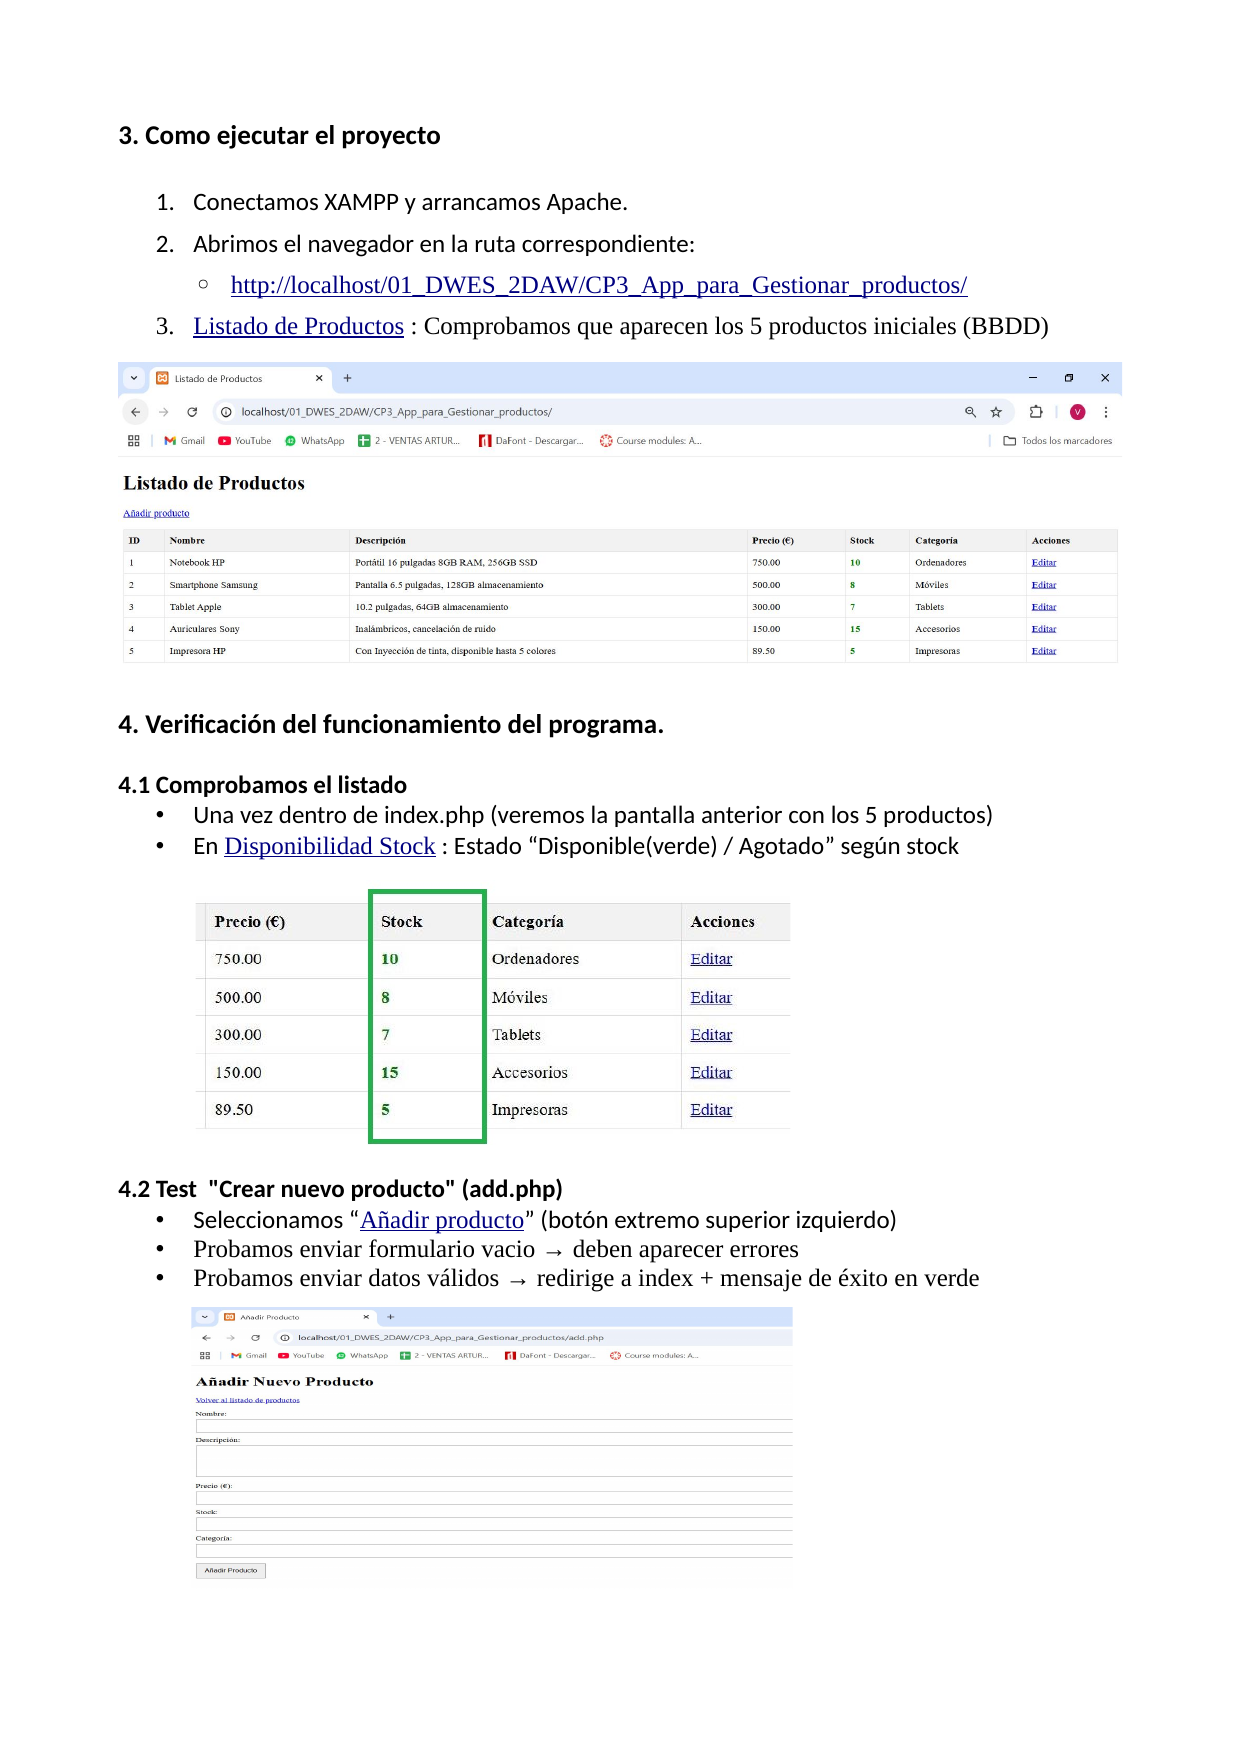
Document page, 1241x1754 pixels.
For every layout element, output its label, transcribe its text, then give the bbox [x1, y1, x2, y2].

list Conectamos XAMPP y arrancamos Apache. [156, 186, 1122, 216]
list http://localhost/01_DWES_2DAW/CP3_App_para_Gestionar_productos/ [193, 271, 1122, 299]
list Listado de Productos : Comprobamos que aparecen los 5 productos iniciales (BBDD) [156, 311, 1122, 340]
picture [195, 880, 791, 1145]
text 4.2 Test "Crear nuevo producto" (add.php) [118, 1173, 1122, 1204]
text 4. Verificación del funcionamiento del programa. [118, 707, 1122, 740]
list Una vez dentro de index.php (veremos la pantalla anterior con los 5 productos) [156, 799, 1122, 830]
list Abrimos el navegador en la ruta correspondiente: [156, 228, 1122, 259]
list En Disponibilidad Stock : Estado “Disponible(verde) / Agotado” según stock [156, 830, 1122, 861]
list Seleccionamos “Añadir producto” (botón extremo superior izquierdo) [156, 1204, 1122, 1234]
picture [191, 1307, 793, 1589]
text 3. Como ejecutar el proyecto [118, 118, 1122, 151]
list Probamos enviar datos válidos → redirige a index + mensaje de éxito en verde [156, 1263, 1122, 1292]
picture [118, 362, 1123, 679]
list Probamos enviar formulario vacio → deben aparecer errores [156, 1234, 1122, 1263]
text 4.1 Comprobamos el listado [118, 769, 1122, 799]
